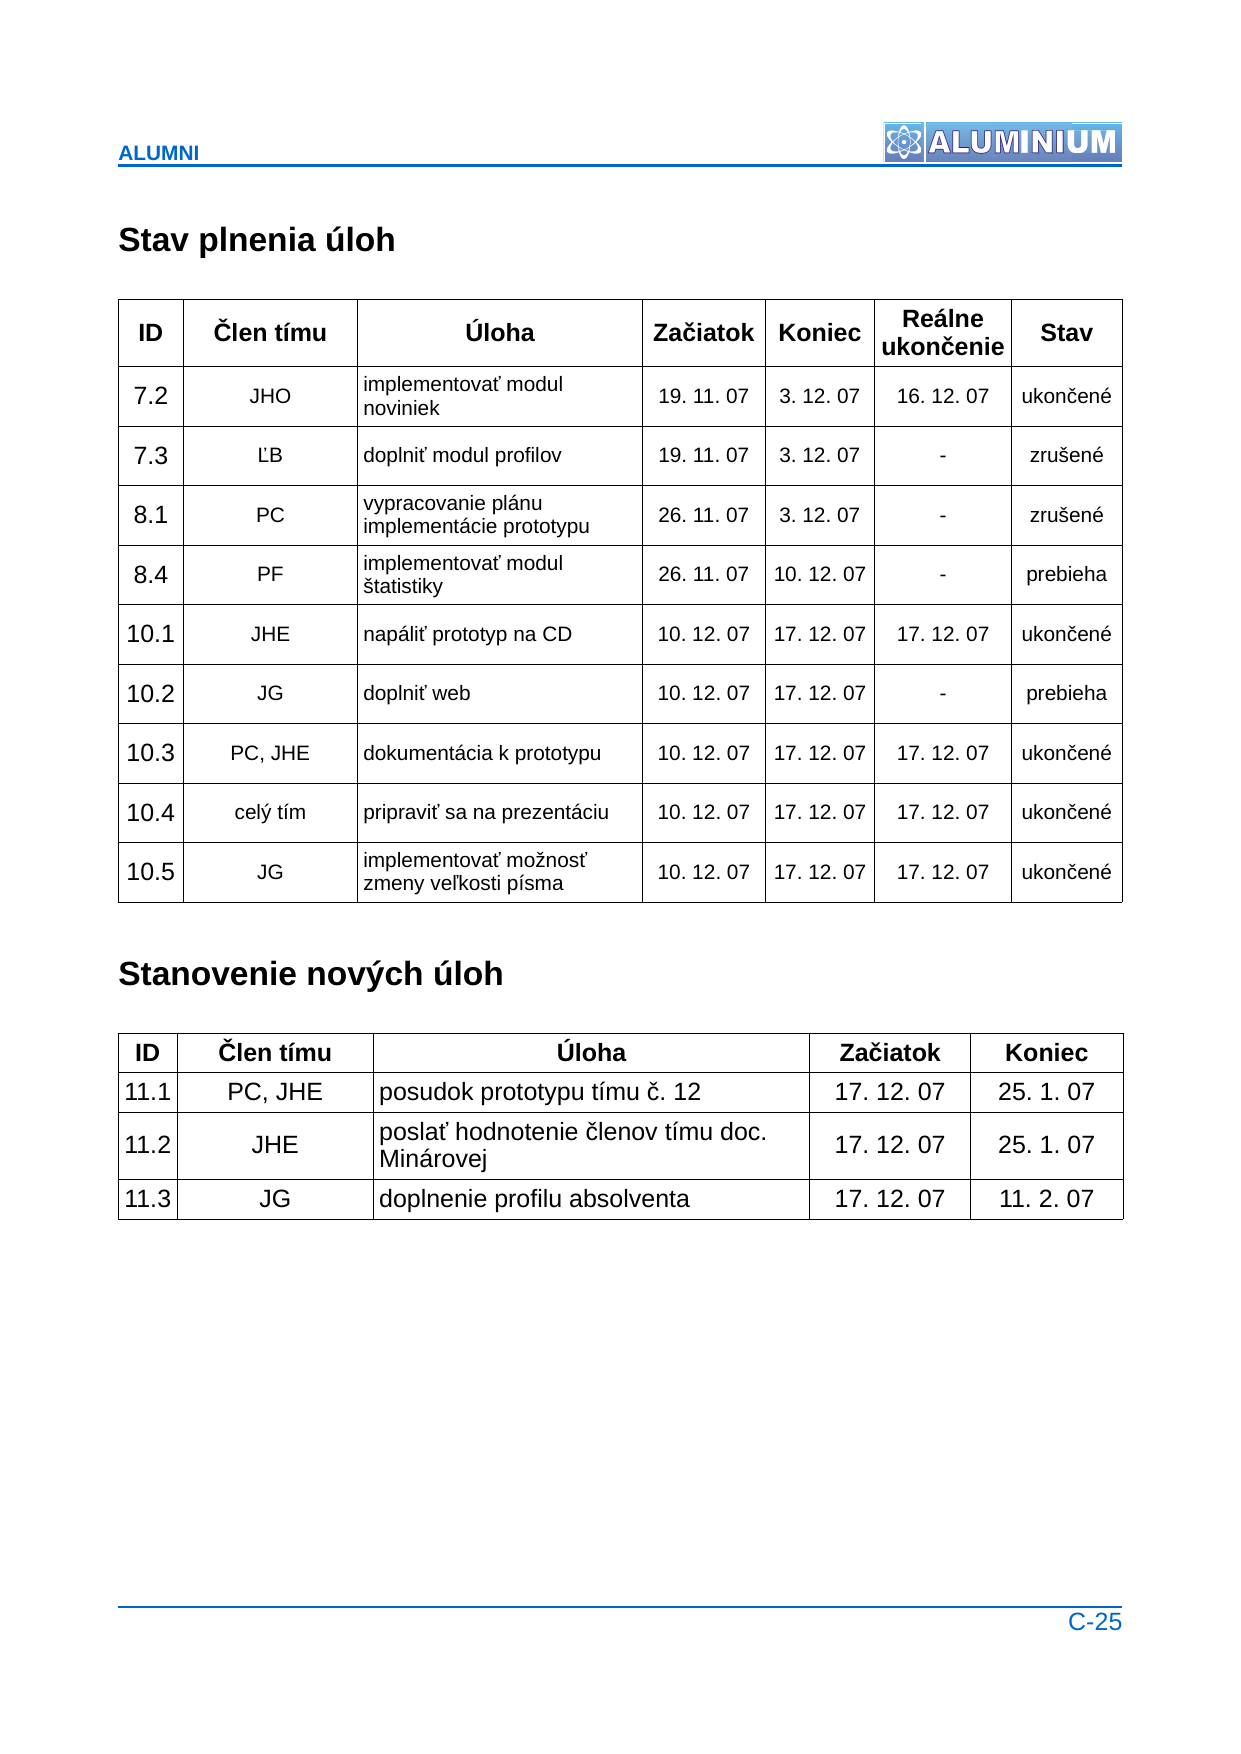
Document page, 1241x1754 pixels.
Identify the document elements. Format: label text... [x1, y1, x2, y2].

table_cell 25. 1. 07 [971, 1073, 1123, 1112]
table_cell 17. 12. 07 [810, 1073, 970, 1112]
table_cell 3. 12. 07 [766, 427, 874, 485]
table_cell 11. 2. 07 [971, 1180, 1123, 1218]
table_cell prebieha [1012, 546, 1122, 604]
table_cell ĽB [184, 427, 357, 485]
table_cell 8.4 [119, 546, 183, 604]
table_cell vypracovanie plánu implementácie prototypu [358, 486, 642, 545]
table_header ID [119, 1034, 177, 1072]
table_header Koniec [971, 1034, 1123, 1072]
table_header ID [119, 300, 183, 366]
table_cell 10. 12. 07 [643, 843, 765, 902]
table_cell 11.1 [119, 1073, 177, 1112]
table_cell 17. 12. 07 [875, 724, 1011, 783]
table_cell 8.1 [119, 486, 183, 545]
table_cell ukončené [1012, 724, 1122, 783]
table_header Začiatok [810, 1034, 970, 1072]
table_cell PC, JHE [178, 1073, 373, 1112]
table_cell 10.1 [119, 605, 183, 664]
table_cell implementovať modul noviniek [358, 367, 642, 426]
table_cell doplnenie profilu absolventa [374, 1180, 809, 1218]
table_cell JHE [184, 605, 357, 664]
table_header Stav [1012, 300, 1122, 366]
table_cell 16. 12. 07 [875, 367, 1011, 426]
table_cell JG [184, 843, 357, 902]
subtitle Stanovenie nových úloh [118, 955, 1122, 992]
table_cell 10. 12. 07 [643, 724, 765, 783]
table_cell prebieha [1012, 665, 1122, 723]
table_cell ukončené [1012, 605, 1122, 664]
table_cell 19. 11. 07 [643, 367, 765, 426]
table_cell 10.2 [119, 665, 183, 723]
table_cell 10.4 [119, 784, 183, 842]
table_cell 11.2 [119, 1113, 177, 1179]
table_cell ukončené [1012, 784, 1122, 842]
table_cell 17. 12. 07 [810, 1180, 970, 1218]
table_header Úloha [374, 1034, 809, 1072]
table_header Úloha [358, 300, 642, 366]
table_cell 10. 12. 07 [643, 665, 765, 723]
table_header Koniec [766, 300, 874, 366]
table_cell 10. 12. 07 [766, 546, 874, 604]
table_cell 10. 12. 07 [643, 605, 765, 664]
table_cell 17. 12. 07 [766, 724, 874, 783]
table_cell 17. 12. 07 [875, 784, 1011, 842]
table_cell 17. 12. 07 [766, 843, 874, 902]
table_cell 17. 12. 07 [875, 605, 1011, 664]
table_cell doplniť web [358, 665, 642, 723]
table_header Člen tímu [178, 1034, 373, 1072]
table_cell pripraviť sa na prezentáciu [358, 784, 642, 842]
table_cell implementovať modul štatistiky [358, 546, 642, 604]
table_header Člen tímu [184, 300, 357, 366]
table_cell 19. 11. 07 [643, 427, 765, 485]
table_cell 10.3 [119, 724, 183, 783]
table_cell napáliť prototyp na CD [358, 605, 642, 664]
table_cell zrušené [1012, 427, 1122, 485]
table_cell PC, JHE [184, 724, 357, 783]
subtitle Stav plnenia úloh [118, 221, 1122, 258]
table_cell PC [184, 486, 357, 545]
table_cell 7.3 [119, 427, 183, 485]
table_cell JG [178, 1180, 373, 1218]
table_cell 7.2 [119, 367, 183, 426]
table_cell - [875, 665, 1011, 723]
table_cell 10. 12. 07 [643, 784, 765, 842]
table_cell 11.3 [119, 1180, 177, 1218]
table_cell 26. 11. 07 [643, 486, 765, 545]
table_cell 3. 12. 07 [766, 367, 874, 426]
table_cell JHO [184, 367, 357, 426]
table_cell - [875, 486, 1011, 545]
table_cell JG [184, 665, 357, 723]
table_cell - [875, 427, 1011, 485]
table_cell 10.5 [119, 843, 183, 902]
table_cell 17. 12. 07 [875, 843, 1011, 902]
table_cell 17. 12. 07 [766, 665, 874, 723]
table_cell 17. 12. 07 [810, 1113, 970, 1179]
table_cell - [875, 546, 1011, 604]
table_cell 17. 12. 07 [766, 605, 874, 664]
table_cell 25. 1. 07 [971, 1113, 1123, 1179]
table_cell poslať hodnotenie členov tímu doc. Minárovej [374, 1113, 809, 1179]
table_cell PF [184, 546, 357, 604]
table_cell zrušené [1012, 486, 1122, 545]
table_cell 26. 11. 07 [643, 546, 765, 604]
table_cell 3. 12. 07 [766, 486, 874, 545]
table_cell dokumentácia k prototypu [358, 724, 642, 783]
table_cell doplniť modul profilov [358, 427, 642, 485]
table_cell ukončené [1012, 843, 1122, 902]
table_cell implementovať možnosť zmeny veľkosti písma [358, 843, 642, 902]
table_cell celý tím [184, 784, 357, 842]
table_cell 17. 12. 07 [766, 784, 874, 842]
table_cell posudok prototypu tímu č. 12 [374, 1073, 809, 1112]
table_cell ukončené [1012, 367, 1122, 426]
table_cell JHE [178, 1113, 373, 1179]
table_header Reálne ukončenie [875, 300, 1011, 366]
table_header Začiatok [643, 300, 765, 366]
